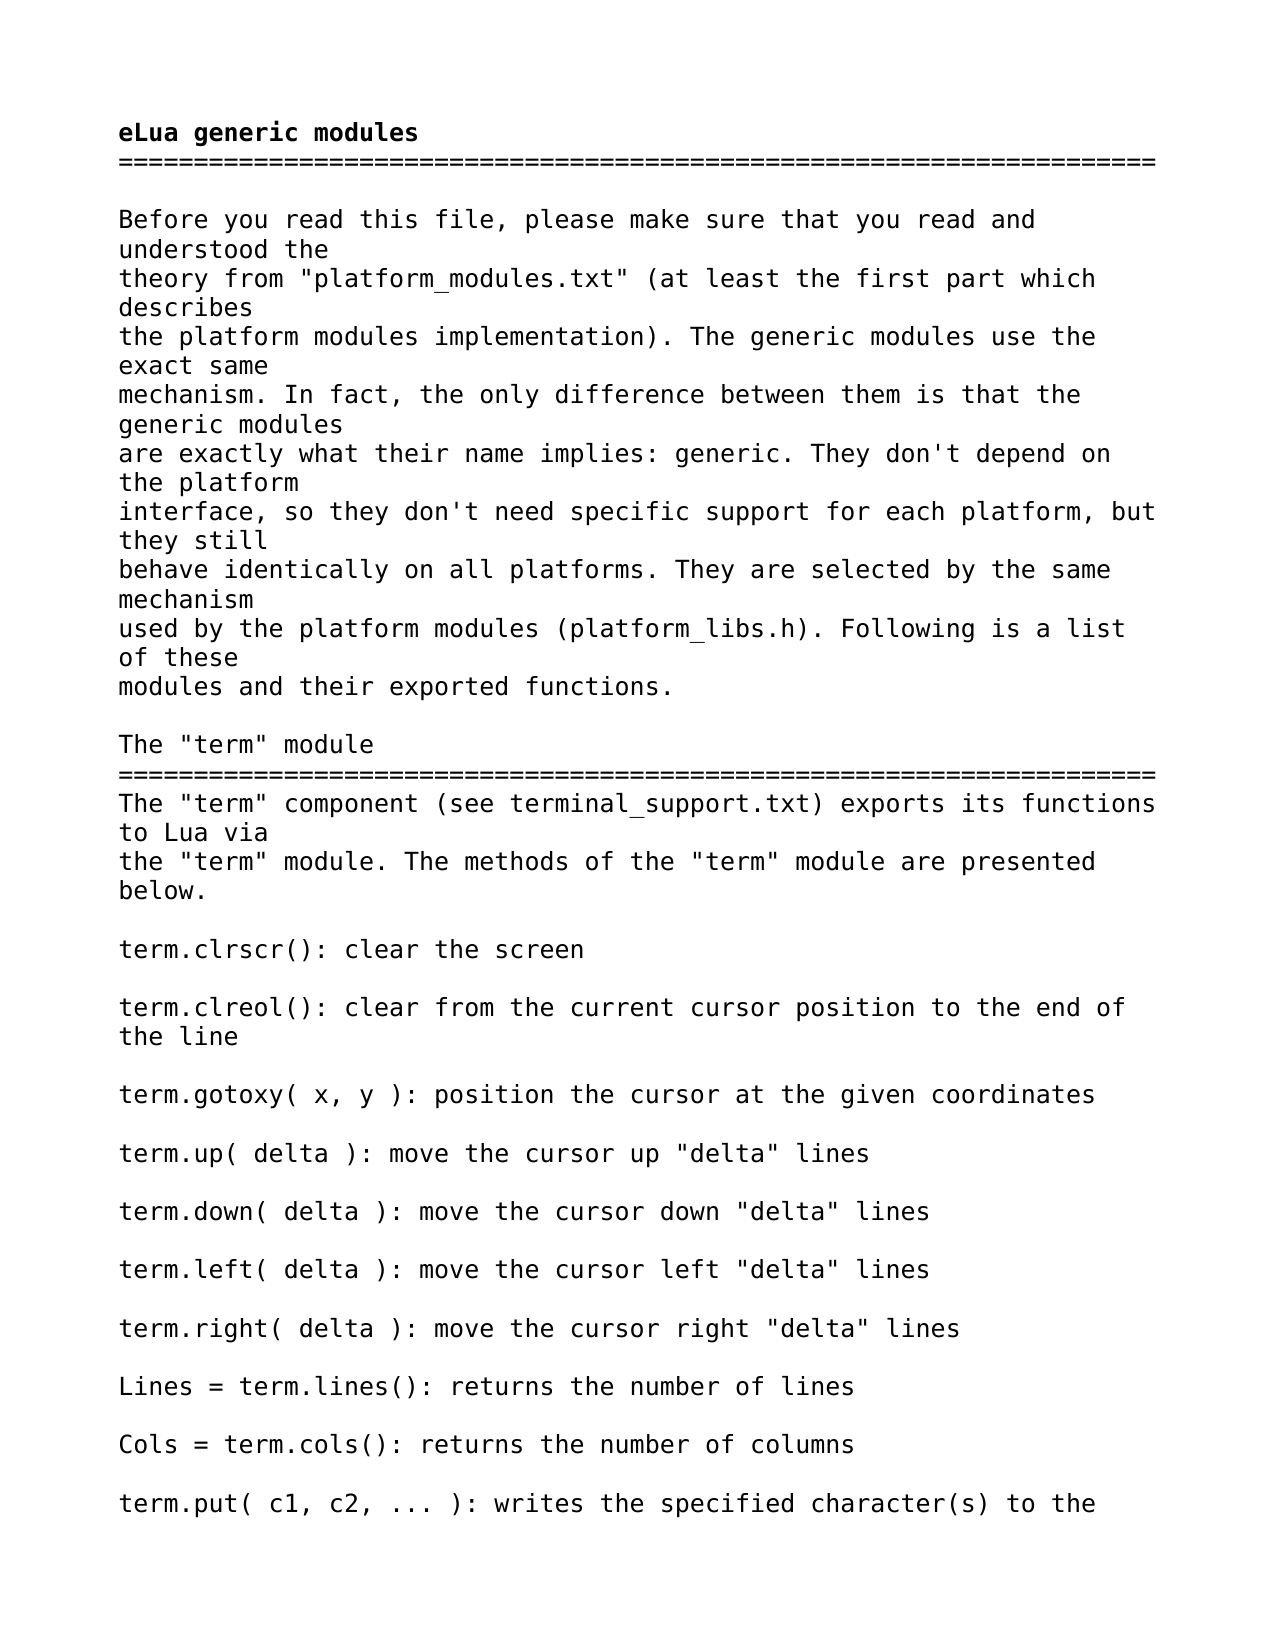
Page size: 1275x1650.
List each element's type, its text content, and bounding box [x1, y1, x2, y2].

text Lines = term.lines(): returns the number of lines [118, 1372, 1157, 1401]
text are exactly what their name implies: generic. They don't depend on the platform [118, 439, 1157, 497]
text interface, so they don't need specific support for each platform, but they still [118, 497, 1157, 556]
text term.down( delta ): move the cursor down "delta" lines [118, 1197, 1157, 1226]
text used by the platform modules (platform_libs.h). Following is a list of these [118, 614, 1157, 672]
text term.right( delta ): move the cursor right "delta" lines [118, 1314, 1157, 1343]
text The "term" module [118, 731, 1157, 760]
text eLua generic modules [118, 118, 1157, 147]
text term.left( delta ): move the cursor left "delta" lines [118, 1256, 1157, 1285]
text theory from "platform_modules.txt" (at least the first part which describes [118, 264, 1157, 322]
text term.put( c1, c2, ... ): writes the specified character(s) to the [118, 1489, 1157, 1518]
text ===================================================================== [118, 147, 1157, 176]
text term.clrscr(): clear the screen [118, 935, 1157, 964]
text ===================================================================== [118, 760, 1157, 789]
text mechanism. In fact, the only difference between them is that the generic modules [118, 381, 1157, 439]
text term.gotoxy( x, y ): position the cursor at the given coordinates [118, 1081, 1157, 1110]
text the "term" module. The methods of the "term" module are presented below. [118, 847, 1157, 906]
text term.up( delta ): move the cursor up "delta" lines [118, 1139, 1157, 1168]
text Cols = term.cols(): returns the number of columns [118, 1431, 1157, 1460]
text modules and their exported functions. [118, 672, 1157, 701]
text the platform modules implementation). The generic modules use the exact same [118, 322, 1157, 381]
text term.clreol(): clear from the current cursor position to the end of the line [118, 993, 1157, 1051]
text behave identically on all platforms. They are selected by the same mechanism [118, 556, 1157, 614]
text The "term" component (see terminal_support.txt) exports its functions to Lua via [118, 789, 1157, 847]
text Before you read this file, please make sure that you read and understood the [118, 206, 1157, 264]
